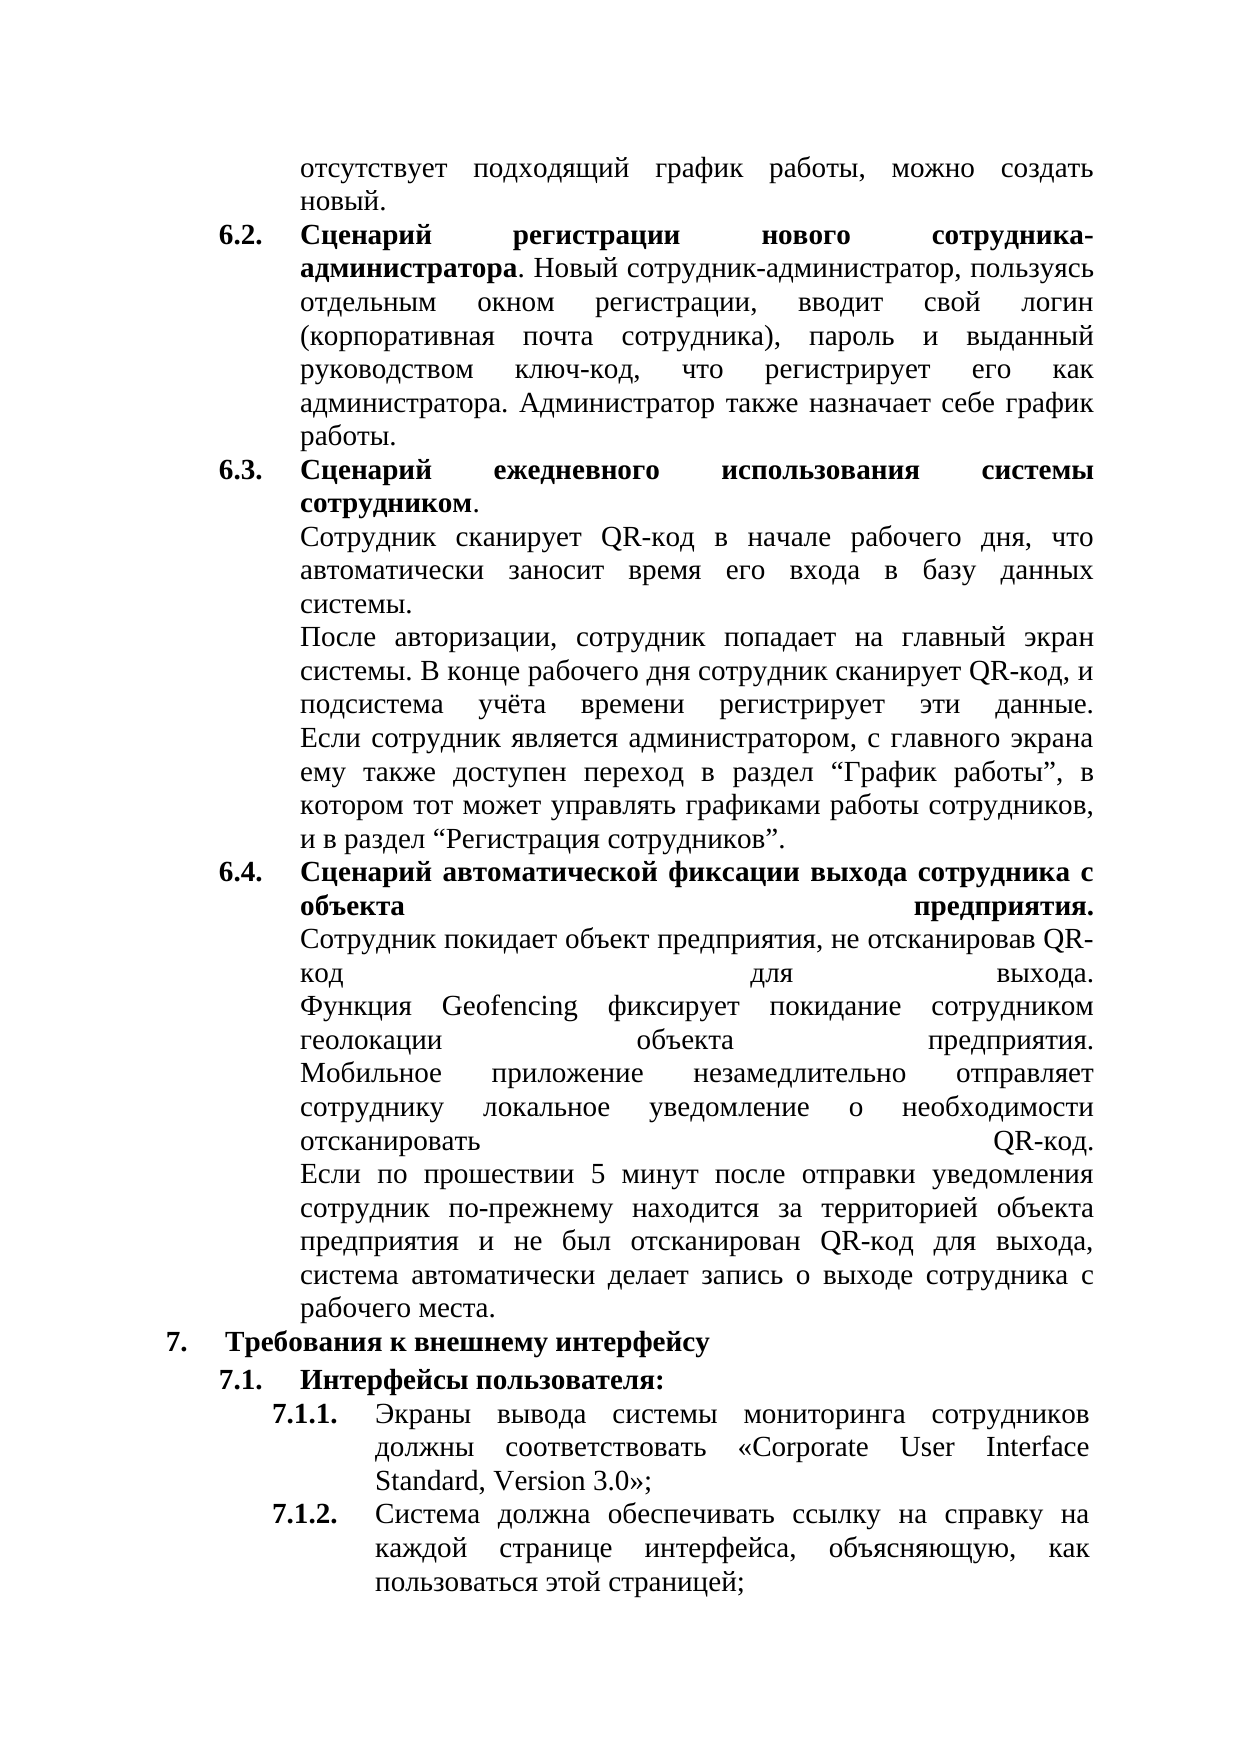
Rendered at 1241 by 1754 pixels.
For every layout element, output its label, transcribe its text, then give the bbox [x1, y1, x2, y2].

list Система должна обеспечивать ссылку на справку на каждой странице интерфейса, объясняющую, как пользоваться этой страницей; [337, 1497, 1090, 1597]
list Требования к внешнему интерфейсу [187, 1324, 1090, 1357]
list Сценарий ежедневного использования системы сотрудником. Сотрудник сканирует QR-код в начале рабочего дня, что автоматически заносит время его входа в базу данных системы. После авторизации, сотрудник попадает на главный экран системы. В конце рабочего дня сотрудник сканирует QR-код, и подсистема учёта времени регистрирует эти данные. Если сотрудник является администратором, с главного экрана ему также доступен переход в раздел “График работы”, в котором тот может управлять графиками работы сотрудников, и в раздел “Регистрация сотрудников”. [262, 452, 1094, 854]
list Экраны вывода системы мониторинга сотрудников должны соответствовать «Corporate User Interface Standard, Version 3.0»; [337, 1396, 1090, 1497]
list Сценарий автоматической фиксации выхода сотрудника с объекта предприятия. Сотрудник покидает объект предприятия, не отсканировав QR-код для выхода. Функция Geofencing фиксирует покидание сотрудником геолокации объекта предприятия. Мобильное приложение незамедлительно отправляет сотруднику локальное уведомление о необходимости отсканировать QR-код. Если по прошествии 5 минут после отправки уведомления сотрудник по-прежнему находится за территорией объекта предприятия и не был отсканирован QR-код для выхода, система автоматически делает запись о выходе сотрудника с рабочего места. [262, 854, 1094, 1324]
list Интерфейсы пользователя: [262, 1362, 1090, 1396]
list Сценарий регистрации нового сотрудника-администратора. Новый сотрудник-администратор, пользуясь отдельным окном регистрации, вводит свой логин (корпоративная почта сотрудника), пароль и выданный руководством ключ-код, что регистрирует его как администратора. Администратор также назначает себе график работы. [262, 217, 1094, 452]
list отсутствует подходящий график работы, можно создать новый. [262, 150, 1094, 217]
